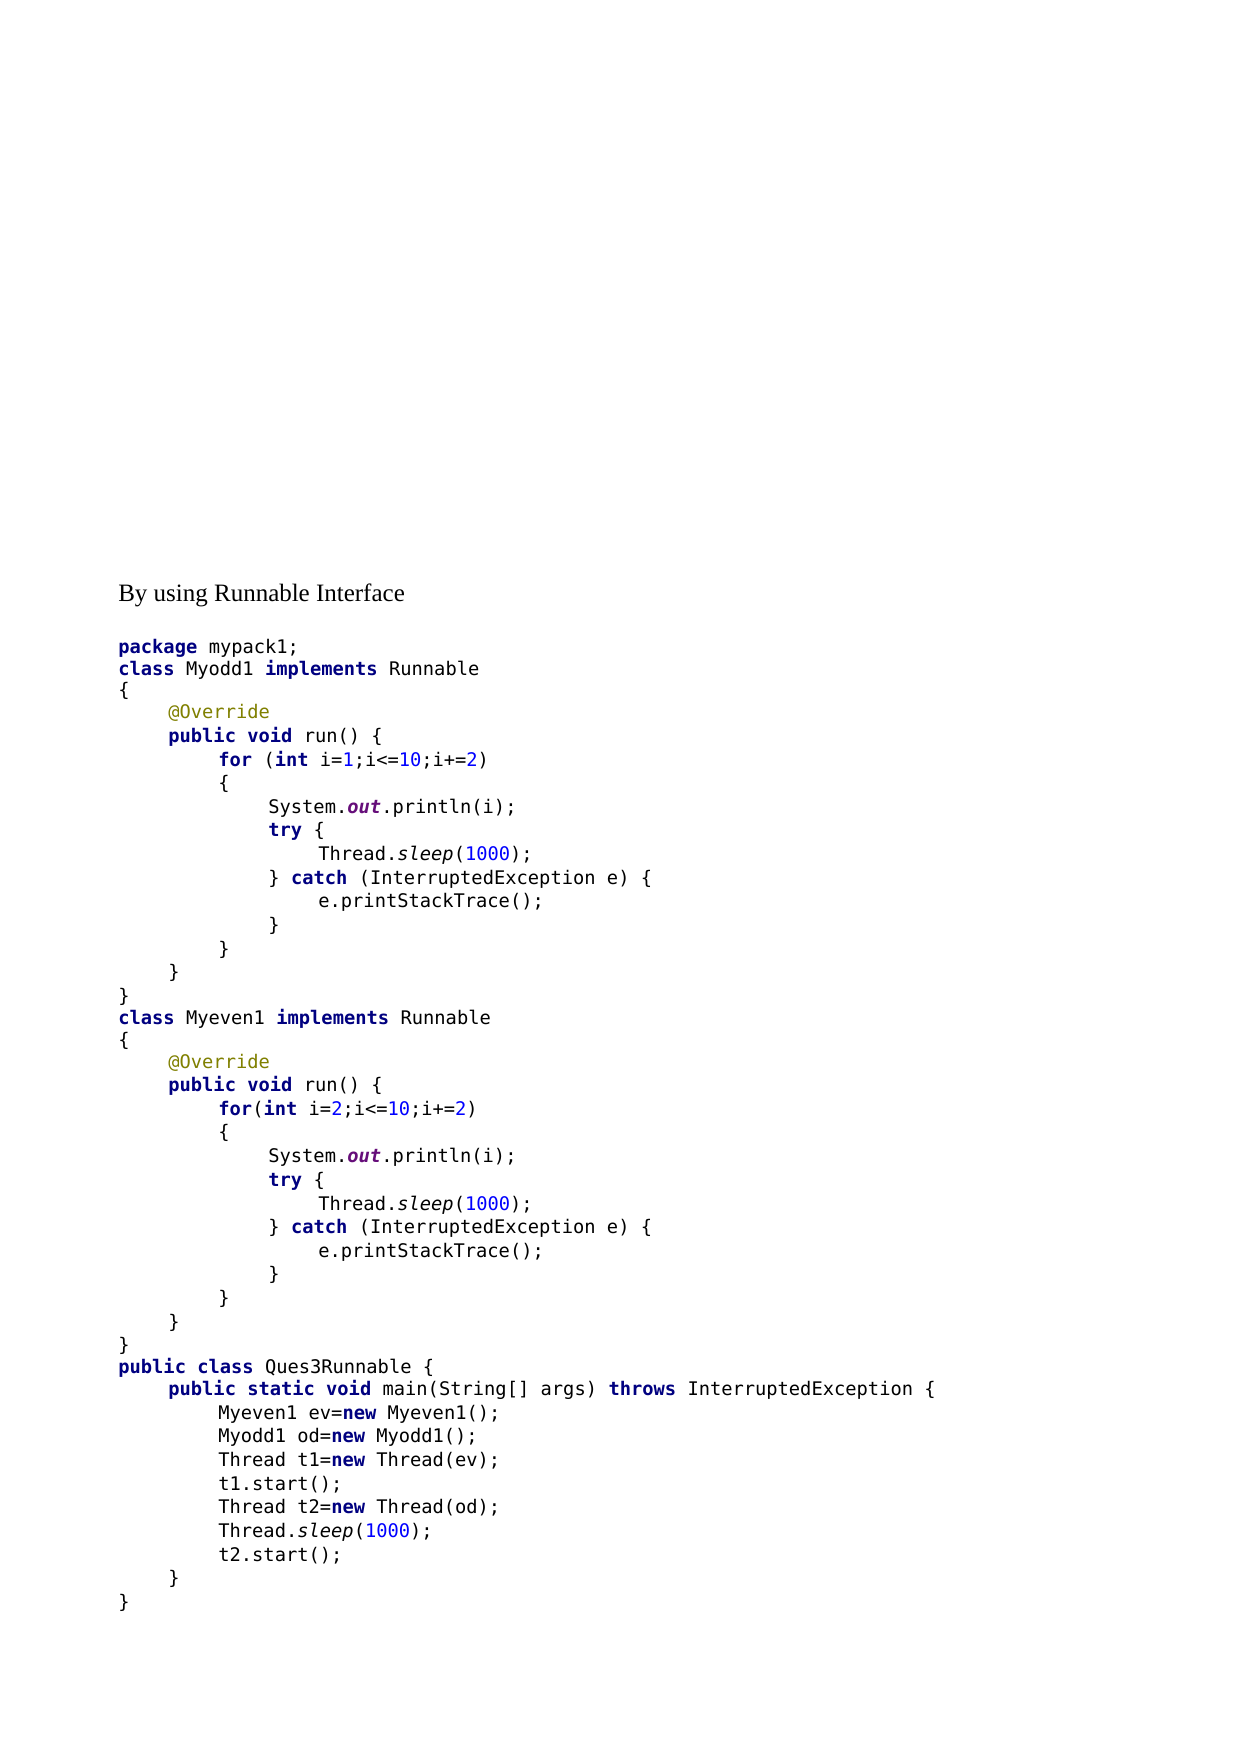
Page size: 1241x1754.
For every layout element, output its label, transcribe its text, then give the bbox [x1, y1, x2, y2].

text } [118, 961, 1122, 985]
text } [118, 1334, 1122, 1356]
text t2.start(); [118, 1544, 1122, 1567]
text { [118, 1029, 1122, 1051]
text t1.start(); [118, 1473, 1122, 1496]
text public void run() { [118, 725, 1122, 748]
text Thread.sleep(1000); [118, 1520, 1122, 1544]
text } catch (InterruptedException e) { [118, 867, 1122, 890]
text for(int i=2;i<=10;i+=2) [118, 1098, 1122, 1122]
text public static void main(String[] args) throws InterruptedException { [118, 1378, 1122, 1402]
text } [118, 1263, 1122, 1287]
text for (int i=1;i<=10;i+=2) [118, 748, 1122, 772]
text class Myeven1 implements Runnable [118, 1007, 1122, 1029]
text public class Ques3Runnable { [118, 1356, 1122, 1378]
text } [118, 1287, 1122, 1311]
text { [118, 1122, 1122, 1145]
text e.printStackTrace(); [118, 890, 1122, 914]
text System.out.println(i); [118, 1145, 1122, 1169]
text { [118, 679, 1122, 701]
text Myeven1 ev=new Myeven1(); [118, 1402, 1122, 1425]
text Myodd1 od=new Myodd1(); [118, 1425, 1122, 1449]
text Thread t2=new Thread(od); [118, 1496, 1122, 1520]
text @Override [118, 701, 1122, 725]
text Thread.sleep(1000); [118, 1192, 1122, 1216]
text Thread t1=new Thread(ev); [118, 1449, 1122, 1473]
text } [118, 1591, 1122, 1613]
text try { [118, 819, 1122, 843]
text e.printStackTrace(); [118, 1240, 1122, 1263]
text } [118, 1567, 1122, 1591]
text try { [118, 1169, 1122, 1192]
text class Myodd1 implements Runnable [118, 657, 1122, 679]
text } [118, 985, 1122, 1007]
text System.out.println(i); [118, 796, 1122, 819]
text } catch (InterruptedException e) { [118, 1216, 1122, 1240]
text { [118, 772, 1122, 796]
text By using Runnable Interface [118, 578, 1122, 607]
text public void run() { [118, 1074, 1122, 1098]
text } [118, 938, 1122, 961]
text Thread.sleep(1000); [118, 843, 1122, 867]
text package mypack1; [118, 636, 1122, 657]
text } [118, 1311, 1122, 1334]
text } [118, 914, 1122, 938]
text @Override [118, 1051, 1122, 1074]
